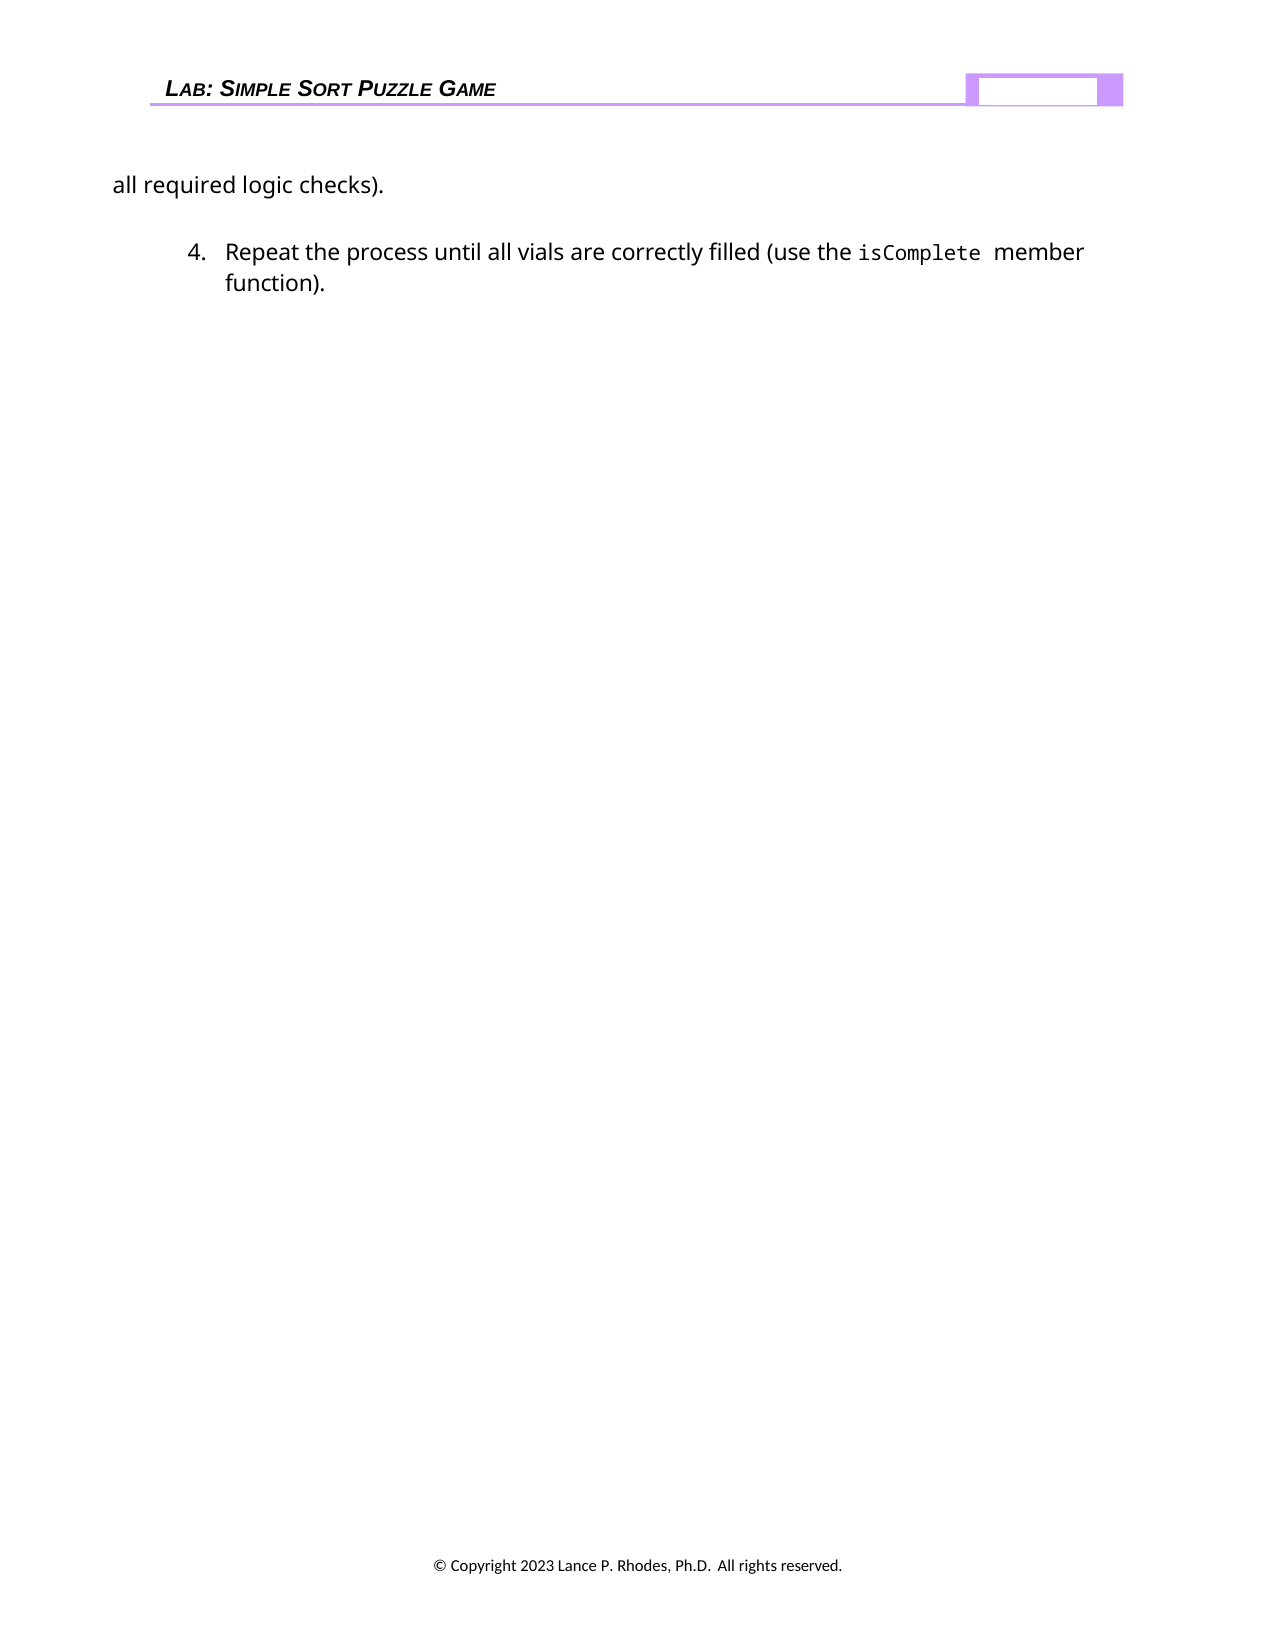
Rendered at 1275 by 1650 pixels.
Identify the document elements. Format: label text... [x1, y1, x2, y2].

list all required logic checks). [112, 169, 1126, 200]
list Repeat the process until all vials are correctly filled (use the isComplete member function). [187, 235, 1162, 298]
